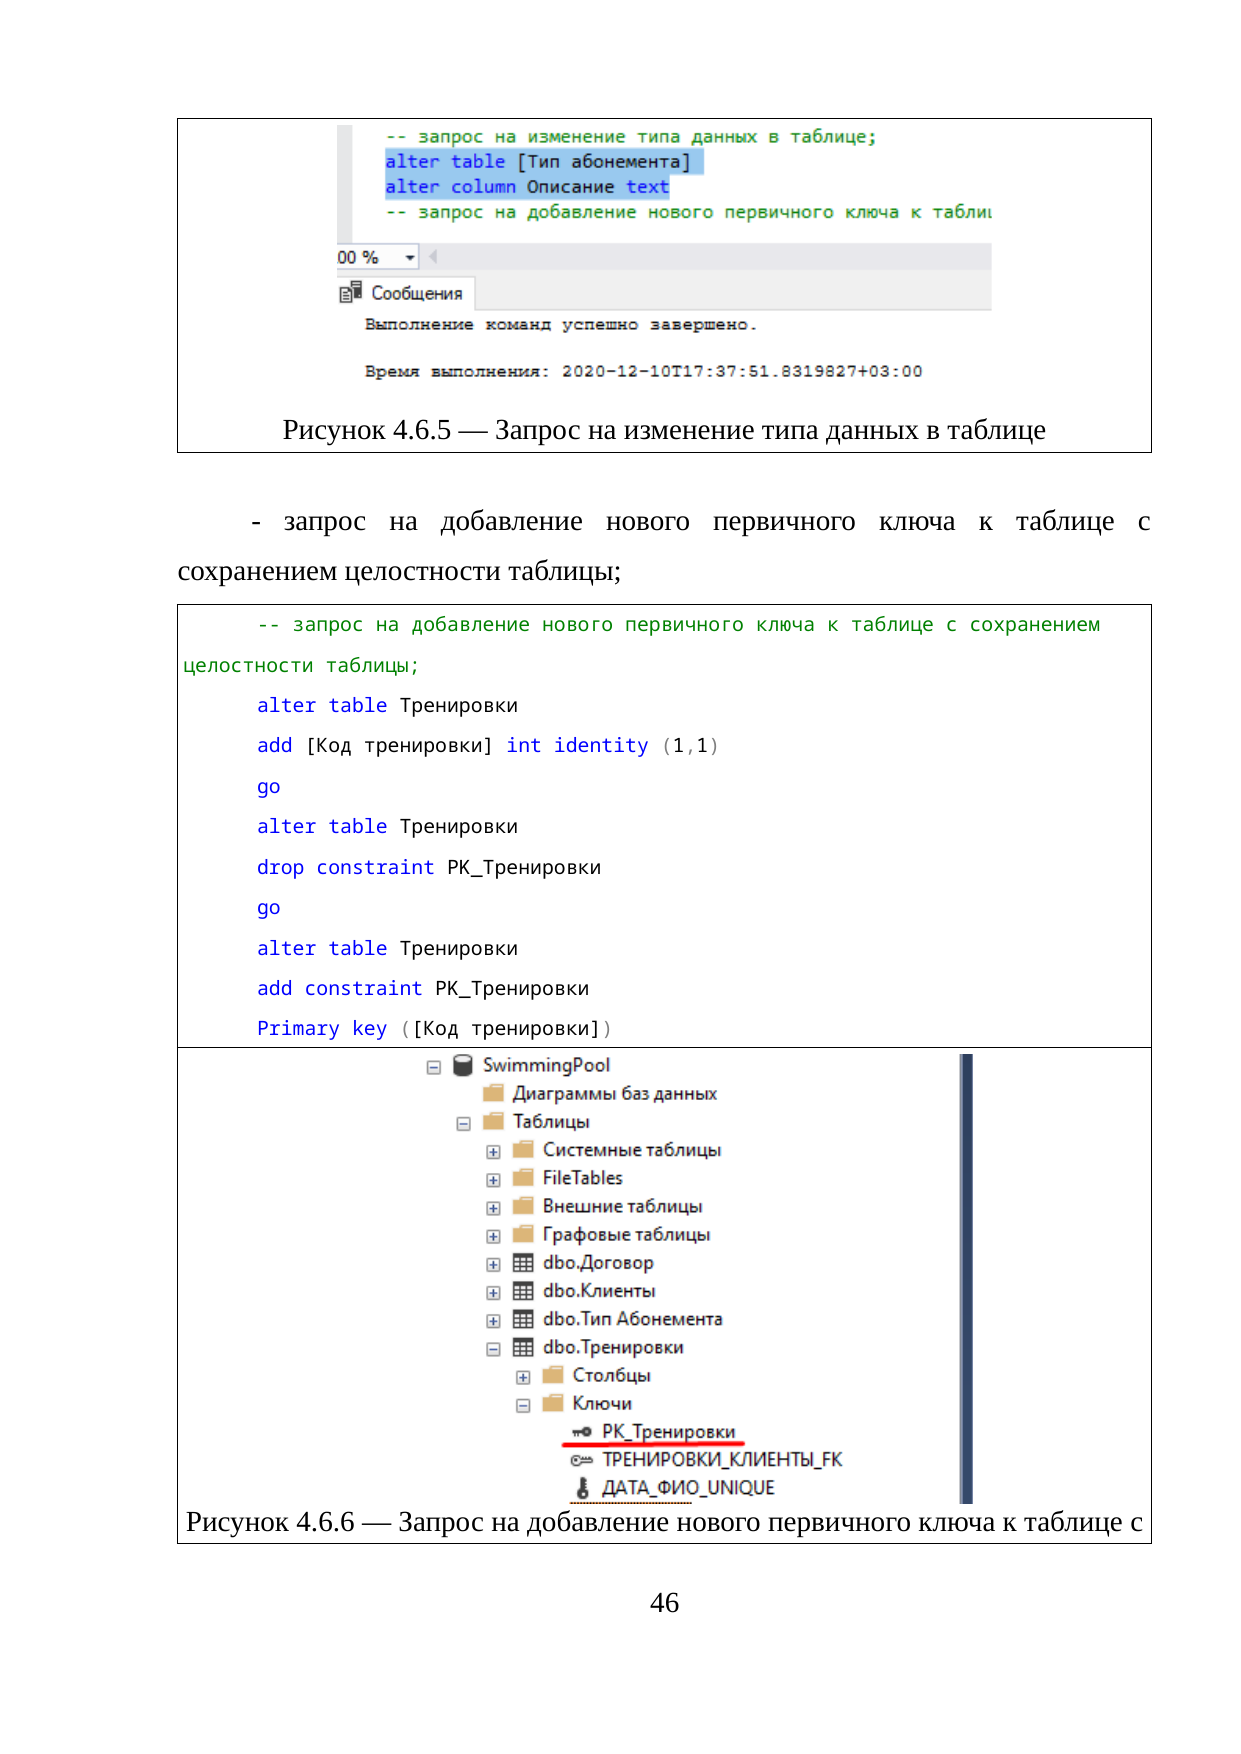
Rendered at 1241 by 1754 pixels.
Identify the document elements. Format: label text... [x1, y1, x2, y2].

table_cell Рисунок 4.6.6 — Запрос на добавление нового первичного ключа к таблице с [178, 1048, 1151, 1543]
picture [337, 125, 992, 413]
table_header -- запрос на добавление нового первичного ключа к таблице с сохранением целостности таблицы; alter table Тренировки add [Код тренировки] int identity (1,1) go alter table Тренировки drop constraint PK_Тренировки go alter table Тренировки add constraint PK_Тренировки Primary key ([Код тренировки]) [178, 605, 1151, 1047]
text - запрос на добавление нового первичного ключа к таблице с сохранением целостности таблицы; [177, 503, 1152, 587]
table_cell Рисунок 4.6.5 — Запрос на изменение типа данных в таблице [178, 119, 1151, 452]
picture [355, 1054, 973, 1504]
